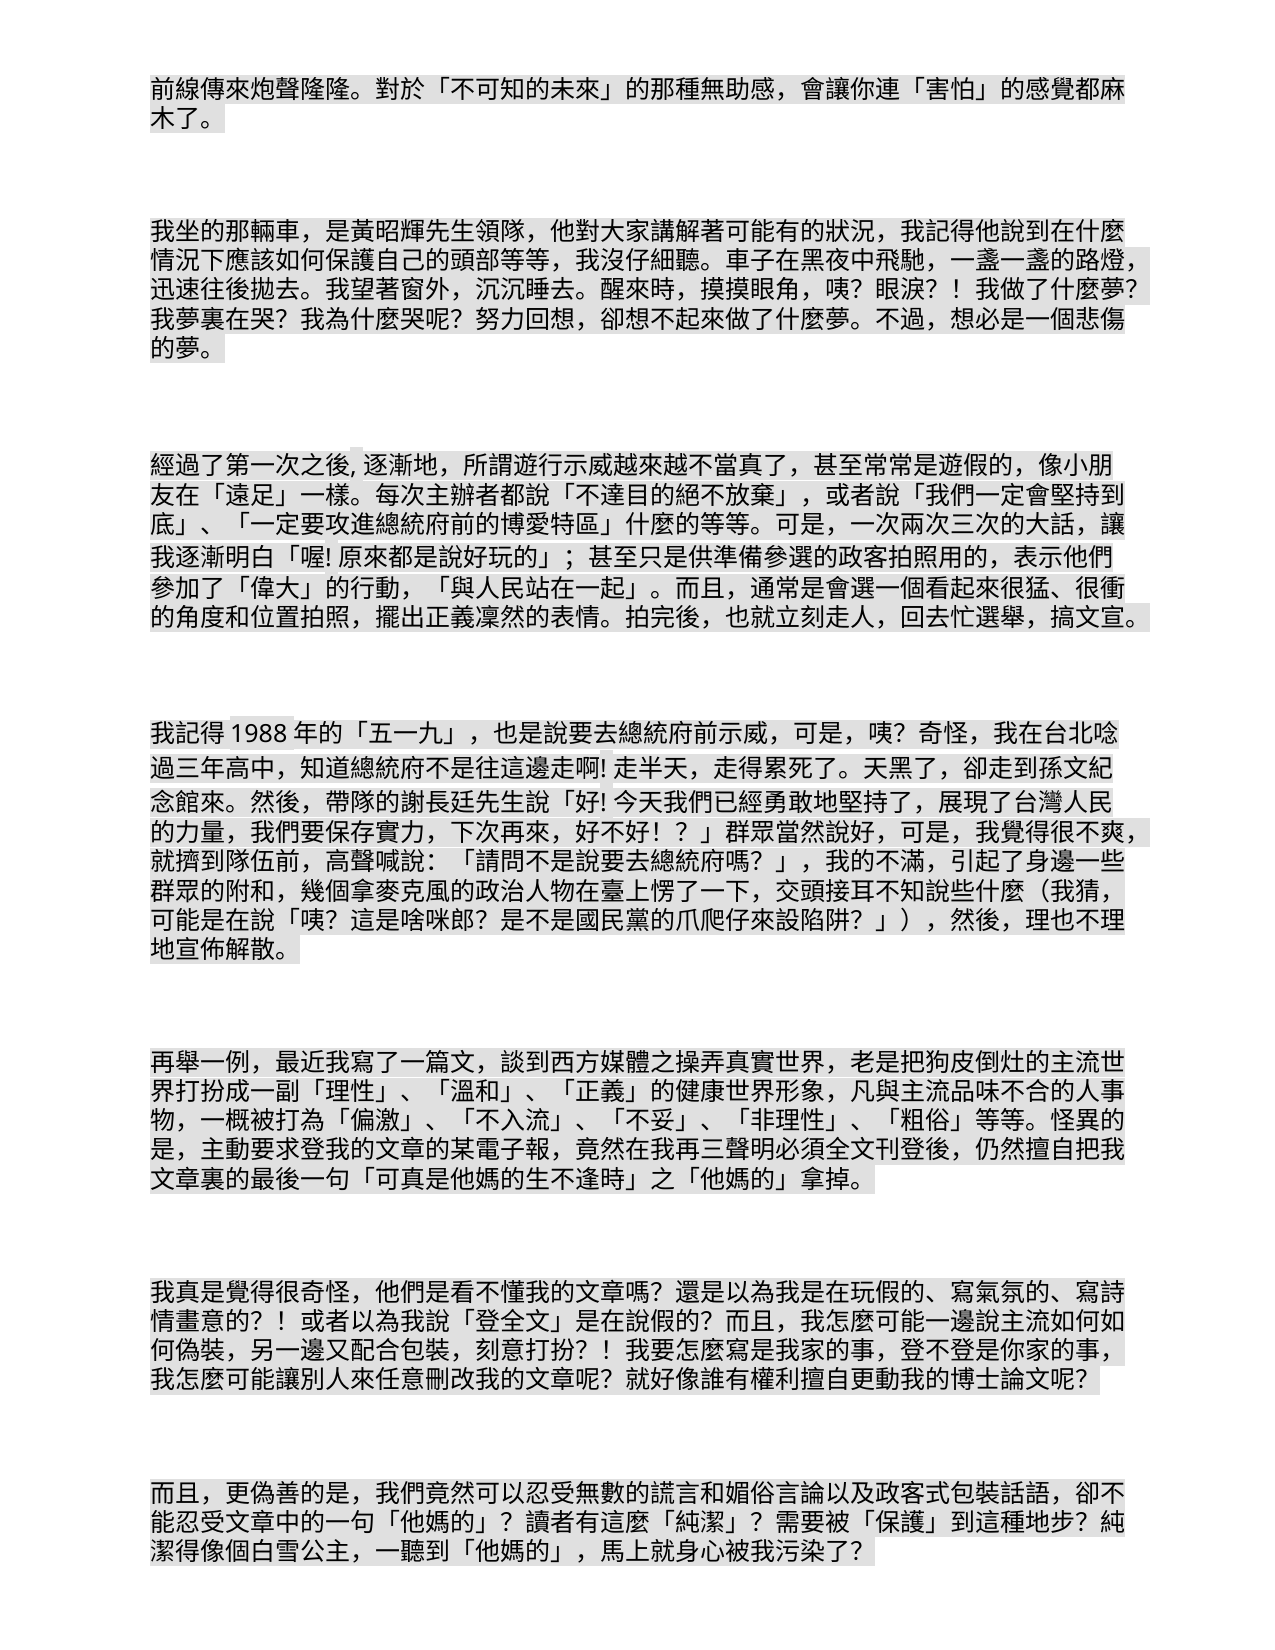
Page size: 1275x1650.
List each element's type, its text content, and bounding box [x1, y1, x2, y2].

text 前線傳來炮聲隆隆。對於「不可知的未來」的那種無助感，會讓你連「害怕」的感覺都麻木了。 [150, 75, 1125, 133]
text 我坐的那輛車，是黃昭輝先生領隊，他對大家講解著可能有的狀況，我記得他說到在什麼情況下應該如何保護自己的頭部等等，我沒仔細聽。車子在黑夜中飛馳，一盞一盞的路燈，迅速往後拋去。我望著窗外，沉沉睡去。醒來時，摸摸眼角，咦？眼淚？！我做了什麼夢？我夢裏在哭？我為什麼哭呢？努力回想，卻想不起來做了什麼夢。不過，想必是一個悲傷的夢。 [150, 217, 1125, 363]
text 再舉一例，最近我寫了一篇文，談到西方媒體之操弄真實世界，老是把狗皮倒灶的主流世界打扮成一副「理性」、「溫和」、「正義」的健康世界形象，凡與主流品味不合的人事物，一概被打為「偏激」、「不入流」、「不妥」、「非理性」、「粗俗」等等。怪異的是，主動要求登我的文章的某電子報，竟然在我再三聲明必須全文刊登後，仍然擅自把我文章裏的最後一句「可真是他媽的生不逢時」之「他媽的」拿掉。 [150, 1048, 1125, 1194]
text 我真是覺得很奇怪，他們是看不懂我的文章嗎？還是以為我是在玩假的、寫氣氛的、寫詩情畫意的？！或者以為我說「登全文」是在說假的？而且，我怎麼可能一邊說主流如何如何偽裝，另一邊又配合包裝，刻意打扮？！我要怎麼寫是我家的事，登不登是你家的事，我怎麼可能讓別人來任意刪改我的文章呢？就好像誰有權利擅自更動我的博士論文呢？ [150, 1278, 1125, 1395]
text 經過了第一次之後, 逐漸地，所謂遊行示威越來越不當真了，甚至常常是遊假的，像小朋友在「遠足」一樣。每次主辦者都說「不達目的絕不放棄」，或者說「我們一定會堅持到底」、「一定要攻進總統府前的博愛特區」什麼的等等。可是，一次兩次三次的大話，讓我逐漸明白「喔! 原來都是說好玩的」；甚至只是供準備參選的政客拍照用的，表示他們參加了「偉大」的行動，「與人民站在一起」。而且，通常是會選一個看起來很猛、很衝的角度和位置拍照，擺出正義凜然的表情。拍完後，也就立刻走人，回去忙選舉，搞文宣。 [150, 447, 1125, 632]
text 而且，更偽善的是，我們竟然可以忍受無數的謊言和媚俗言論以及政客式包裝話語，卻不能忍受文章中的一句「他媽的」？讀者有這麼「純潔」？需要被「保護」到這種地步？純潔得像個白雪公主，一聽到「他媽的」，馬上就身心被我污染了？ [150, 1479, 1125, 1566]
text 我記得1988 年的「五一九」，也是說要去總統府前示威，可是，咦？奇怪，我在台北唸過三年高中，知道總統府不是往這邊走啊! 走半天，走得累死了。天黑了，卻走到孫文紀念館來。然後，帶隊的謝長廷先生說「好! 今天我們已經勇敢地堅持了，展現了台灣人民的力量，我們要保存實力，下次再來，好不好！？」群眾當然說好，可是，我覺得很不爽，就擠到隊伍前，高聲喊說：「請問不是說要去總統府嗎？」，我的不滿，引起了身邊一些群眾的附和，幾個拿麥克風的政治人物在臺上愣了一下，交頭接耳不知說些什麼（我猜，可能是在說「咦？這是啥咪郎？是不是國民黨的爪爬仔來設陷阱？」），然後，理也不理地宣佈解散。 [150, 716, 1125, 964]
